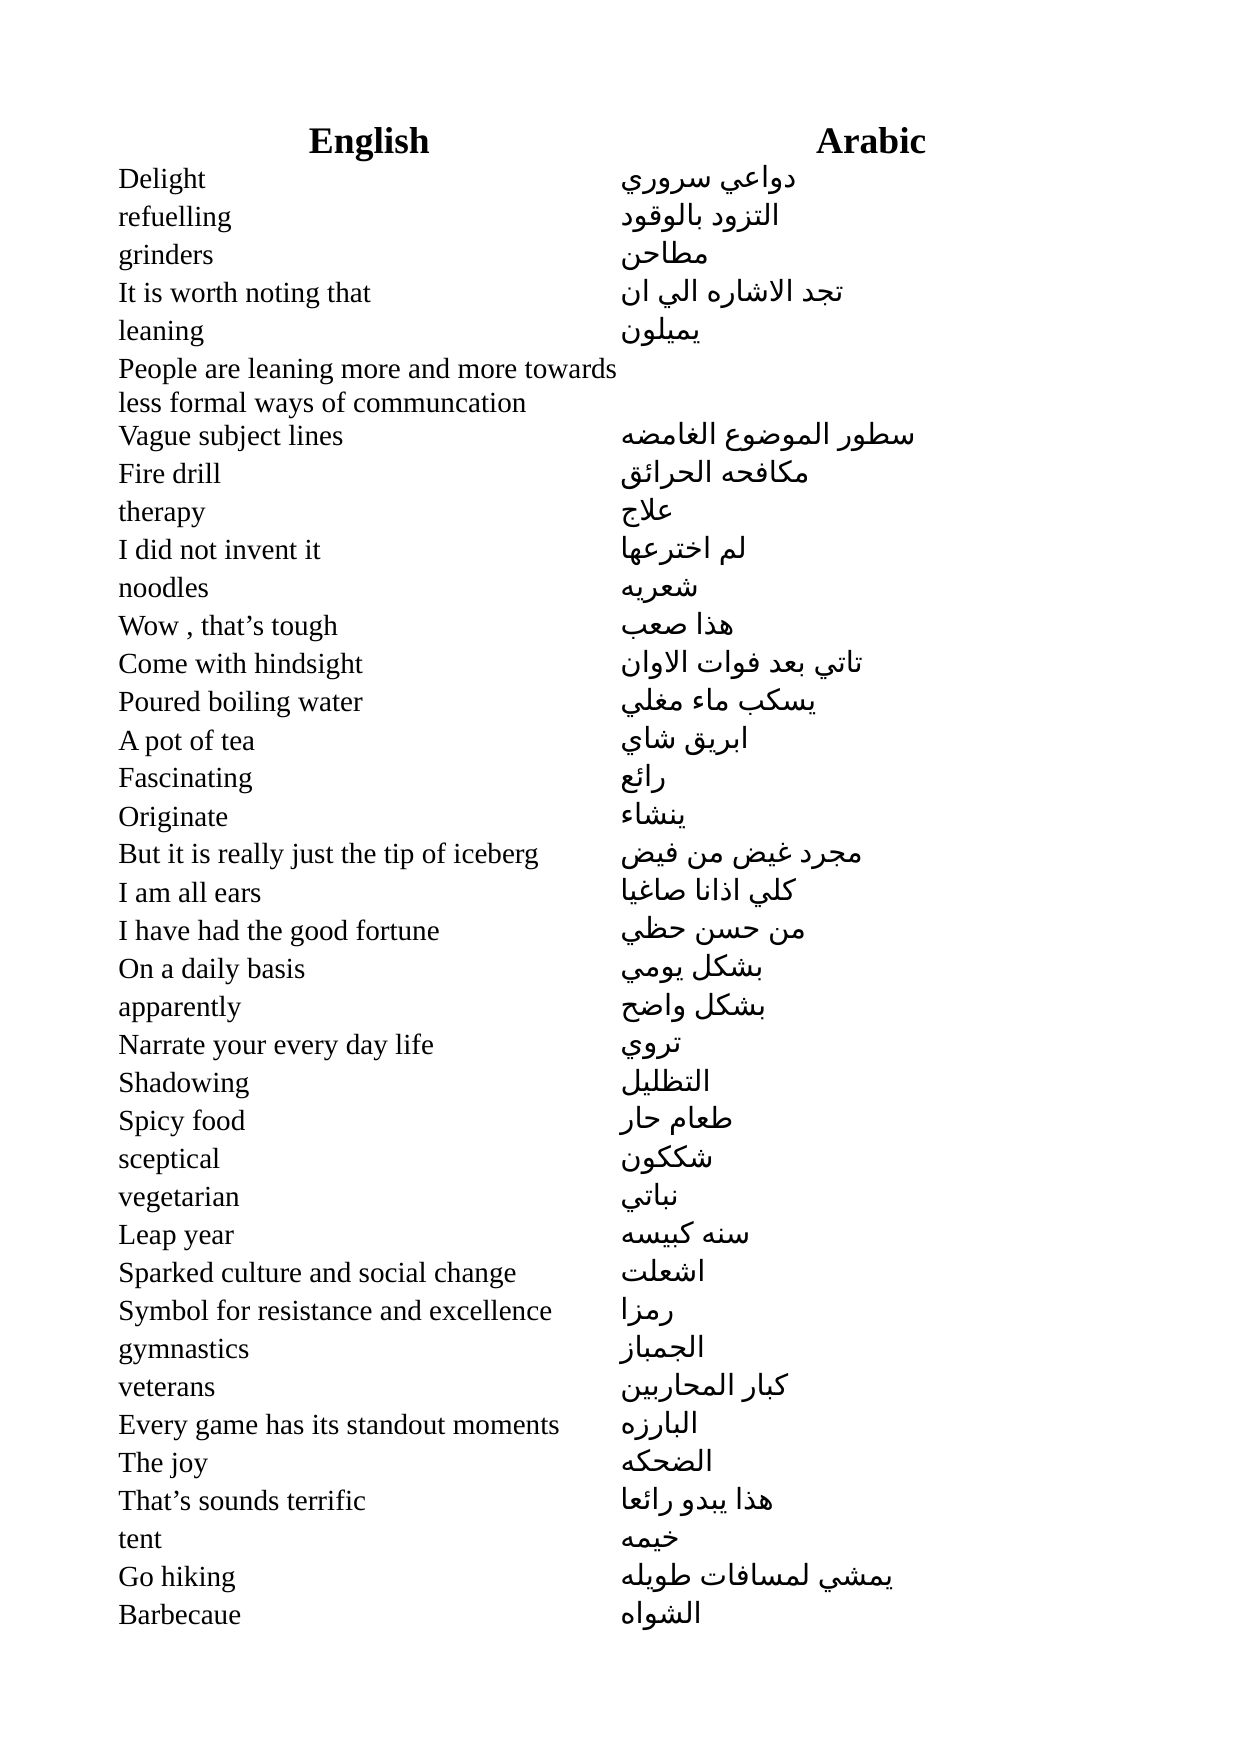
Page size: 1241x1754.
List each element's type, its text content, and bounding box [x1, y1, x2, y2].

table_cell تاتي بعد فوات الاوان [620, 647, 1122, 684]
table_cell شككون [620, 1141, 1122, 1179]
table_cell veterans [118, 1369, 620, 1407]
table_cell Every game has its standout moments [118, 1407, 620, 1445]
table_cell شعريه [620, 571, 1122, 608]
table_cell The joy [118, 1445, 620, 1483]
table_cell Wow , that’s tough [118, 609, 620, 647]
table_cell Barbecaue [118, 1597, 620, 1635]
table_cell علاج [620, 495, 1122, 532]
table_header English [118, 118, 620, 161]
table_cell رمزا [620, 1293, 1122, 1331]
table_cell مكافحه الحرائق [620, 456, 1122, 494]
table_cell تجد الاشاره الي ان [620, 275, 1122, 313]
table_cell gymnastics [118, 1331, 620, 1369]
table_cell التزود بالوقود [620, 199, 1122, 237]
table_cell Sparked culture and social change [118, 1255, 620, 1293]
table_cell خيمه [620, 1521, 1122, 1559]
table_cell therapy [118, 495, 620, 532]
table_cell Delight [118, 161, 620, 199]
table_cell ينشاء [620, 799, 1122, 837]
table_cell A pot of tea [118, 723, 620, 761]
table_cell grinders [118, 237, 620, 275]
table_cell leaning [118, 313, 620, 351]
table_cell طعام حار [620, 1103, 1122, 1141]
table_cell الضحكه [620, 1445, 1122, 1483]
table_cell هذا يبدو رائعا [620, 1483, 1122, 1521]
table_cell Spicy food [118, 1103, 620, 1141]
table_cell سطور الموضوع الغامضه [620, 419, 1122, 456]
table_cell Symbol for resistance and excellence [118, 1293, 620, 1331]
table_cell Leap year [118, 1217, 620, 1255]
table_cell Vague subject lines [118, 419, 620, 456]
table_cell On a daily basis [118, 951, 620, 989]
table_cell سنه كبيسه [620, 1217, 1122, 1255]
table_cell vegetarian [118, 1179, 620, 1217]
table_cell Poured boiling water [118, 685, 620, 723]
table_cell دواعي سروري [620, 161, 1122, 199]
table_cell من حسن حظي [620, 913, 1122, 951]
table_cell Fire drill [118, 456, 620, 494]
table_cell يمشي لمسافات طويله [620, 1559, 1122, 1597]
table_cell Fascinating [118, 761, 620, 799]
table_cell apparently [118, 989, 620, 1027]
table_cell الجمباز [620, 1331, 1122, 1369]
table_cell refuelling [118, 199, 620, 237]
table_header Arabic [620, 118, 1122, 161]
table_cell I have had the good fortune [118, 913, 620, 951]
table_cell هذا صعب [620, 609, 1122, 647]
table_cell تروي [620, 1027, 1122, 1065]
table_cell بشكل يومي [620, 951, 1122, 989]
table_cell البارزه [620, 1407, 1122, 1445]
table_cell كبار المحاربين [620, 1369, 1122, 1407]
table_cell [620, 351, 1122, 418]
table_cell I did not invent it [118, 533, 620, 571]
table_cell نباتي [620, 1179, 1122, 1217]
table_cell Come with hindsight [118, 647, 620, 684]
table_cell الشواه [620, 1597, 1122, 1635]
table_cell التظليل [620, 1065, 1122, 1103]
table_cell رائع [620, 761, 1122, 799]
table_cell Narrate your every day life [118, 1027, 620, 1065]
table_cell اشعلت [620, 1255, 1122, 1293]
table_cell كلي اذانا صاغيا [620, 875, 1122, 913]
table_cell Shadowing [118, 1065, 620, 1103]
table_cell ابريق شاي [620, 723, 1122, 761]
table_cell tent [118, 1521, 620, 1559]
table_cell But it is really just the tip of iceberg [118, 837, 620, 875]
table_cell Go hiking [118, 1559, 620, 1597]
table_cell يميلون [620, 313, 1122, 351]
table_cell That’s sounds terrific [118, 1483, 620, 1521]
table_cell It is worth noting that [118, 275, 620, 313]
table_cell لم اخترعها [620, 533, 1122, 571]
table_cell People are leaning more and more towards less formal ways of communcation [118, 351, 620, 418]
table_cell يسكب ماء مغلي [620, 685, 1122, 723]
table_cell noodles [118, 571, 620, 608]
table_cell sceptical [118, 1141, 620, 1179]
table_cell بشكل واضح [620, 989, 1122, 1027]
table_cell I am all ears [118, 875, 620, 913]
table_cell مجرد غيض من فيض [620, 837, 1122, 875]
table_cell مطاحن [620, 237, 1122, 275]
table_cell Originate [118, 799, 620, 837]
